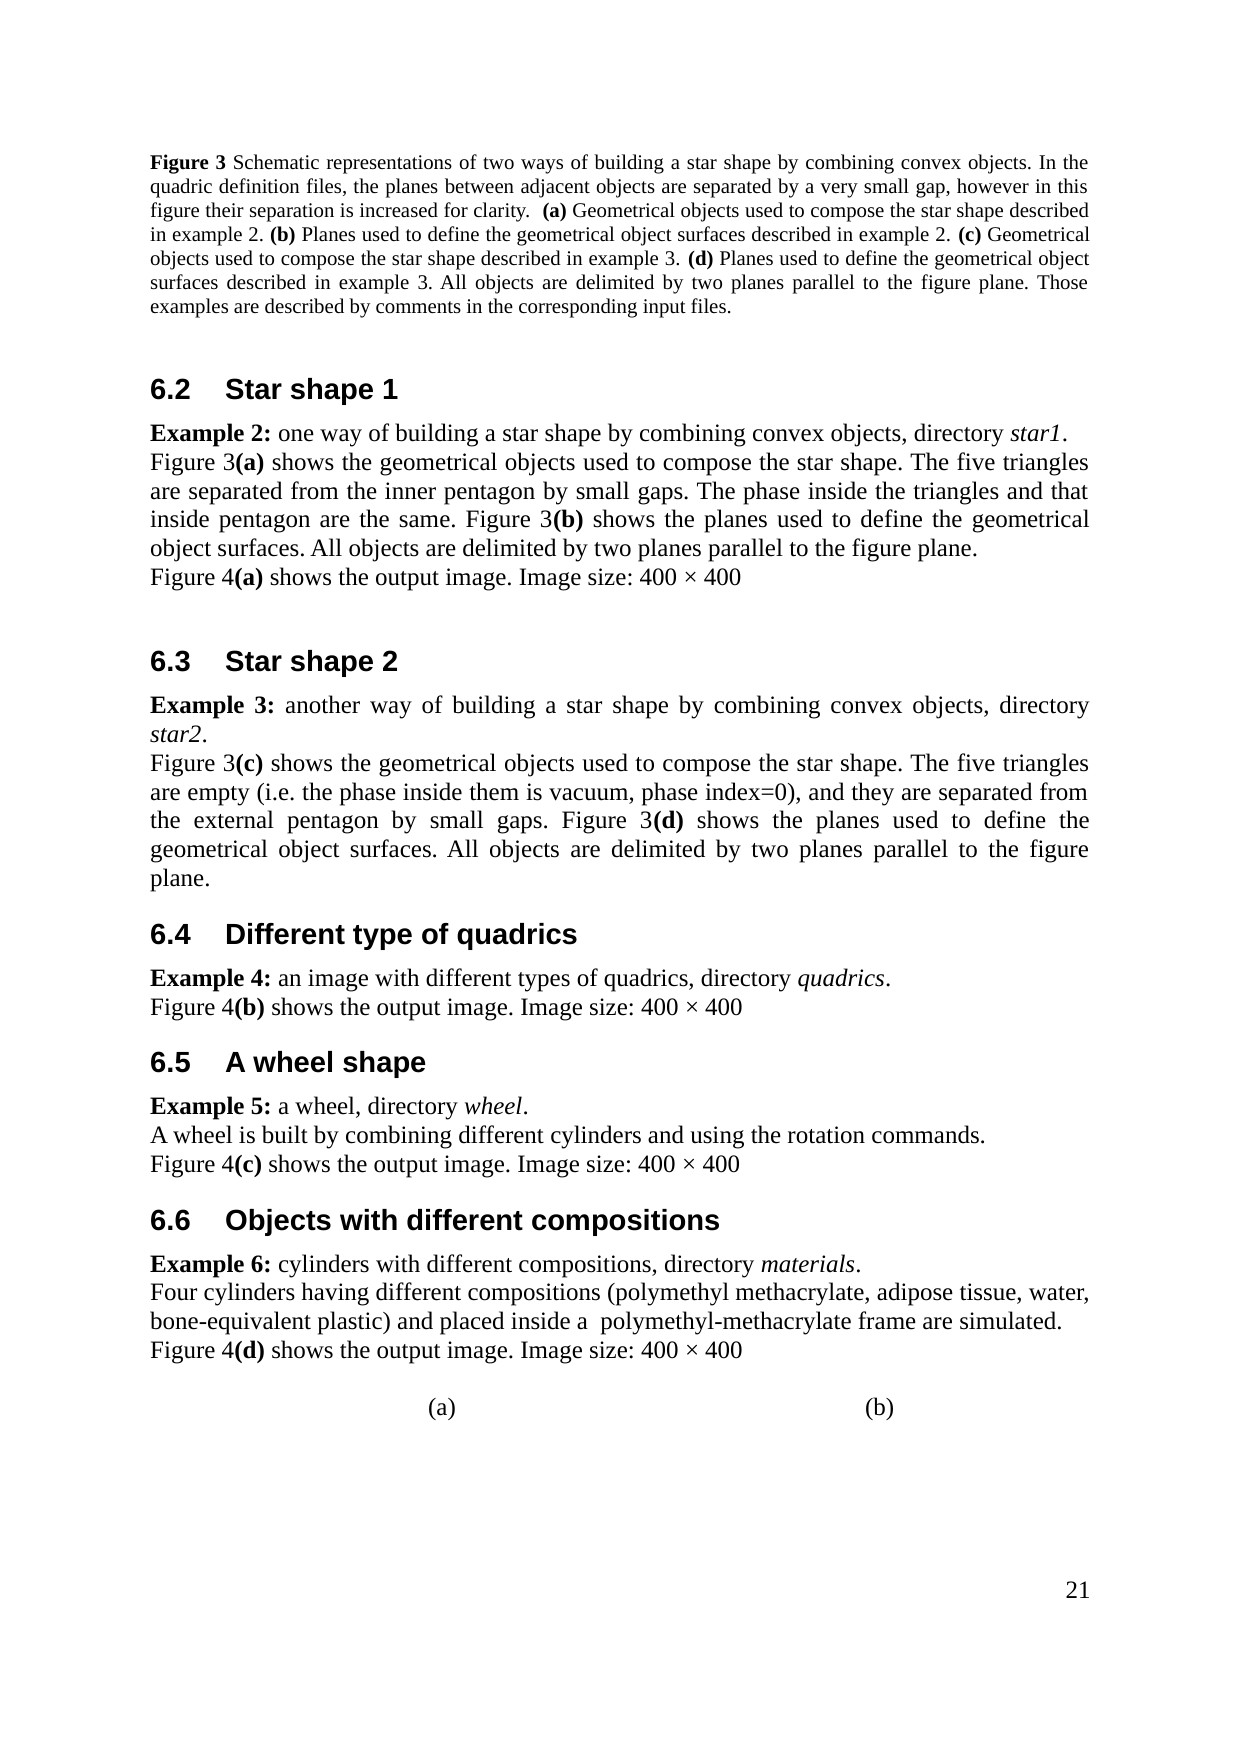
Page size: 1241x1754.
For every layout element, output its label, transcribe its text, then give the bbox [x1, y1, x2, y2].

text Example 6: cylinders with different compositions, directory materials. [150, 1249, 1090, 1277]
text Example 2: one way of building a star shape by combining convex objects, directory star1. [150, 418, 1090, 447]
text Example 3: another way of building a star shape by combining convex objects, directory star2. [150, 691, 1090, 748]
text (a) (b) [150, 1392, 1090, 1421]
subtitle Different type of quadrics [150, 917, 1090, 950]
text Figure 4(d) shows the output image. Image size: 400 × 400 [150, 1335, 1090, 1364]
text Example 5: a wheel, directory wheel. [150, 1091, 1090, 1120]
text Figure 3 Schematic representations of two ways of building a star shape by combining convex objects. In the quadric definition files, the planes between adjacent objects are separated by a very small gap, however in this figure their separation is increased for clarity. (a) Geometrical objects used to compose the star shape described in example 2. (b) Planes used to define the geometrical object surfaces described in example 2. (c) Geometrical objects used to compose the star shape described in example 3. (d) Planes used to define the geometrical object surfaces described in example 3. All objects are delimited by two planes parallel to the figure plane. Those examples are described by comments in the corresponding input files. [150, 150, 1090, 318]
text Four cylinders having different compositions (polymethyl methacrylate, adipose tissue, water, bone-equivalent plastic) and placed inside a polymethyl-methacrylate frame are simulated. [150, 1277, 1090, 1335]
subtitle A wheel shape [150, 1045, 1090, 1079]
text Figure 4(b) shows the output image. Image size: 400 × 400 [150, 992, 1090, 1020]
subtitle Star shape 2 [150, 644, 1090, 678]
text Figure 3(c) shows the geometrical objects used to compose the star shape. The five triangles are empty (i.e. the phase inside them is vacuum, phase index=0), and they are separated from the external pentagon by small gaps. Figure 3(d) shows the planes used to define the geometrical object surfaces. All objects are delimited by two planes parallel to the figure plane. [150, 748, 1090, 892]
subtitle Objects with different compositions [150, 1203, 1090, 1236]
text A wheel is built by combining different cylinders and using the rotation commands. [150, 1120, 1090, 1149]
subtitle Star shape 1 [150, 372, 1090, 406]
text Figure 3(a) shows the geometrical objects used to compose the star shape. The five triangles are separated from the inner pentagon by small gaps. The phase inside the triangles and that inside pentagon are the same. Figure 3(b) shows the planes used to define the geometrical object surfaces. All objects are delimited by two planes parallel to the figure plane. [150, 447, 1090, 562]
text Figure 4(c) shows the output image. Image size: 400 × 400 [150, 1149, 1090, 1178]
text Example 4: an image with different types of quadrics, directory quadrics. [150, 963, 1090, 992]
text Figure 4(a) shows the output image. Image size: 400 × 400 [150, 562, 1090, 591]
